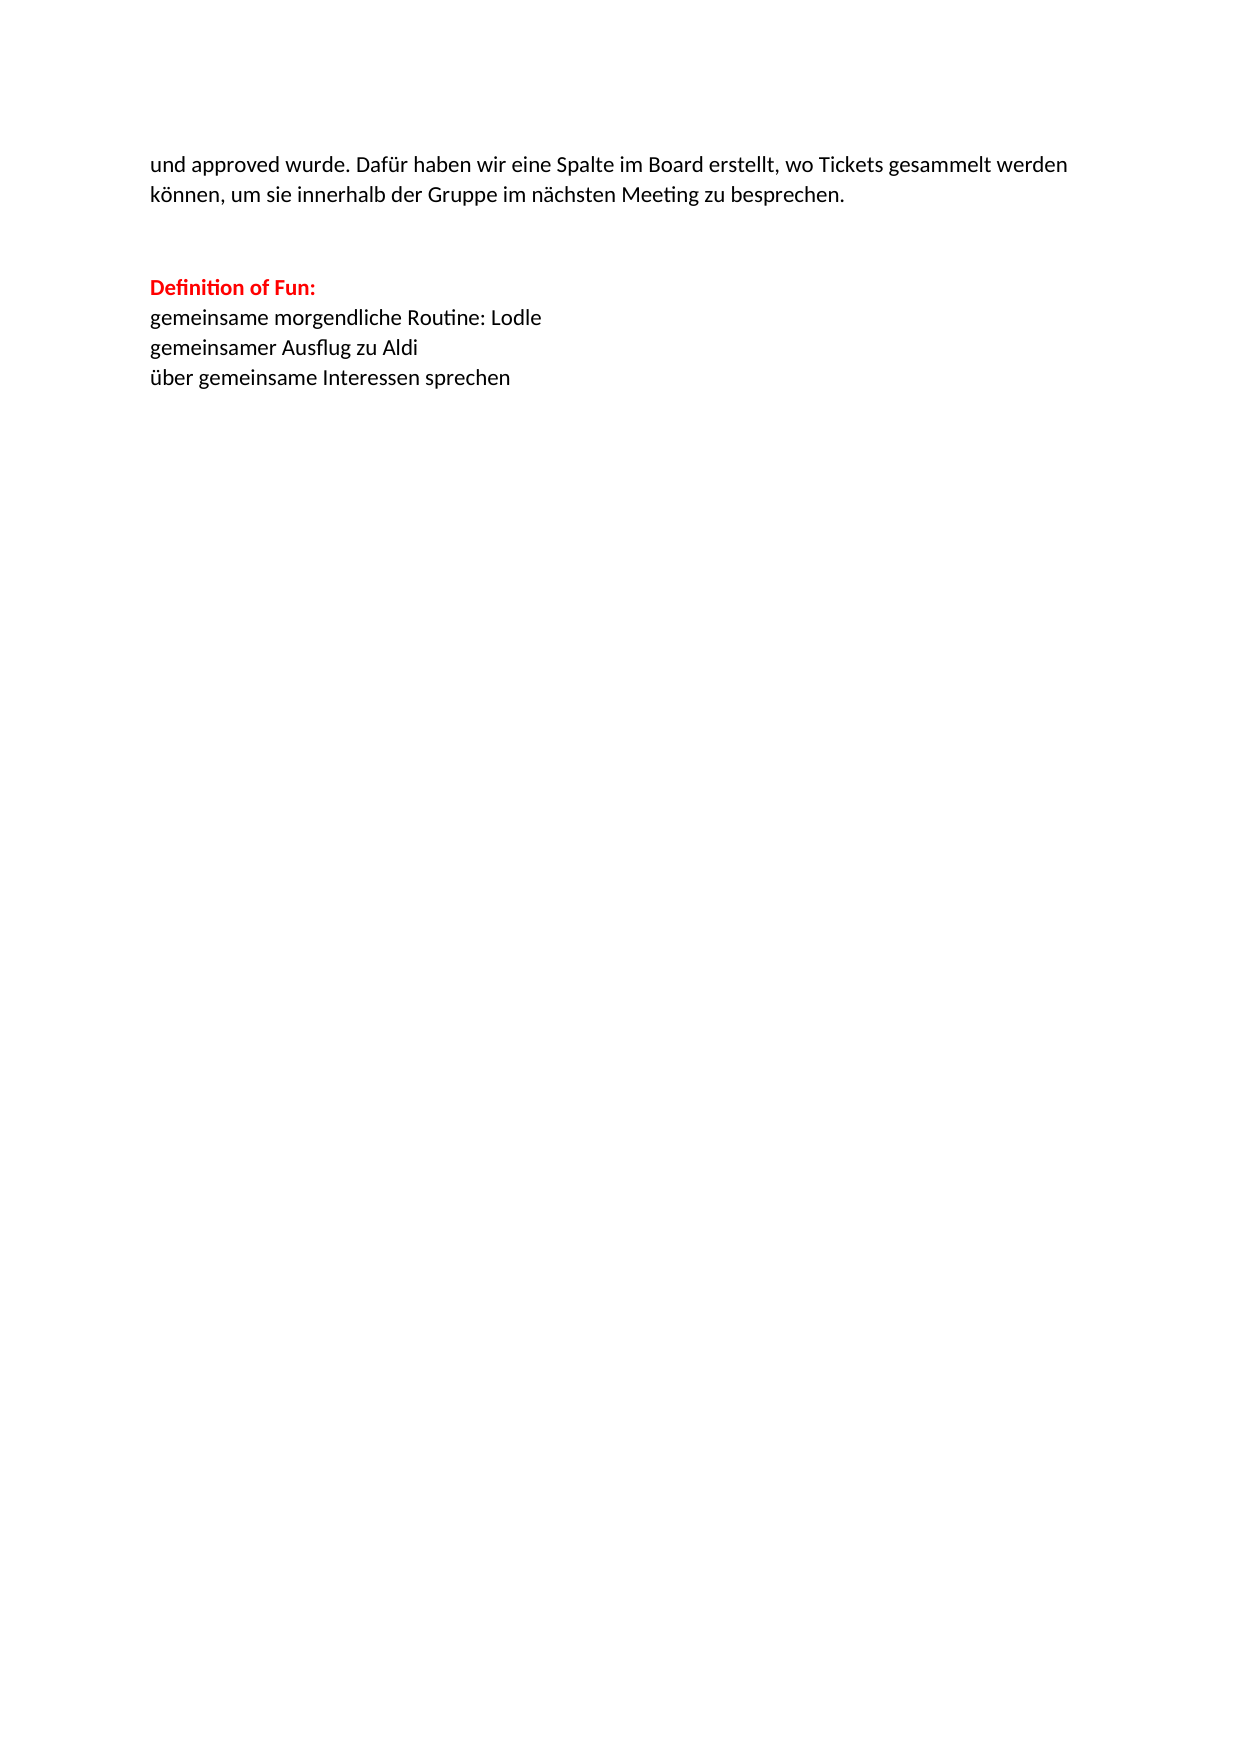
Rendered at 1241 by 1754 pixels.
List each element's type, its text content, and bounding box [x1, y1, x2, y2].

text und approved wurde. Dafür haben wir eine Spalte im Board erstellt, wo Tickets gesammelt werden können, um sie innerhalb der Gruppe im nächsten Meeting zu besprechen. [150, 150, 1090, 208]
text Definition of Fun: gemeinsame morgendliche Routine: Lodle gemeinsamer Ausflug zu Aldi über gemeinsame Interessen sprechen [150, 273, 1090, 391]
